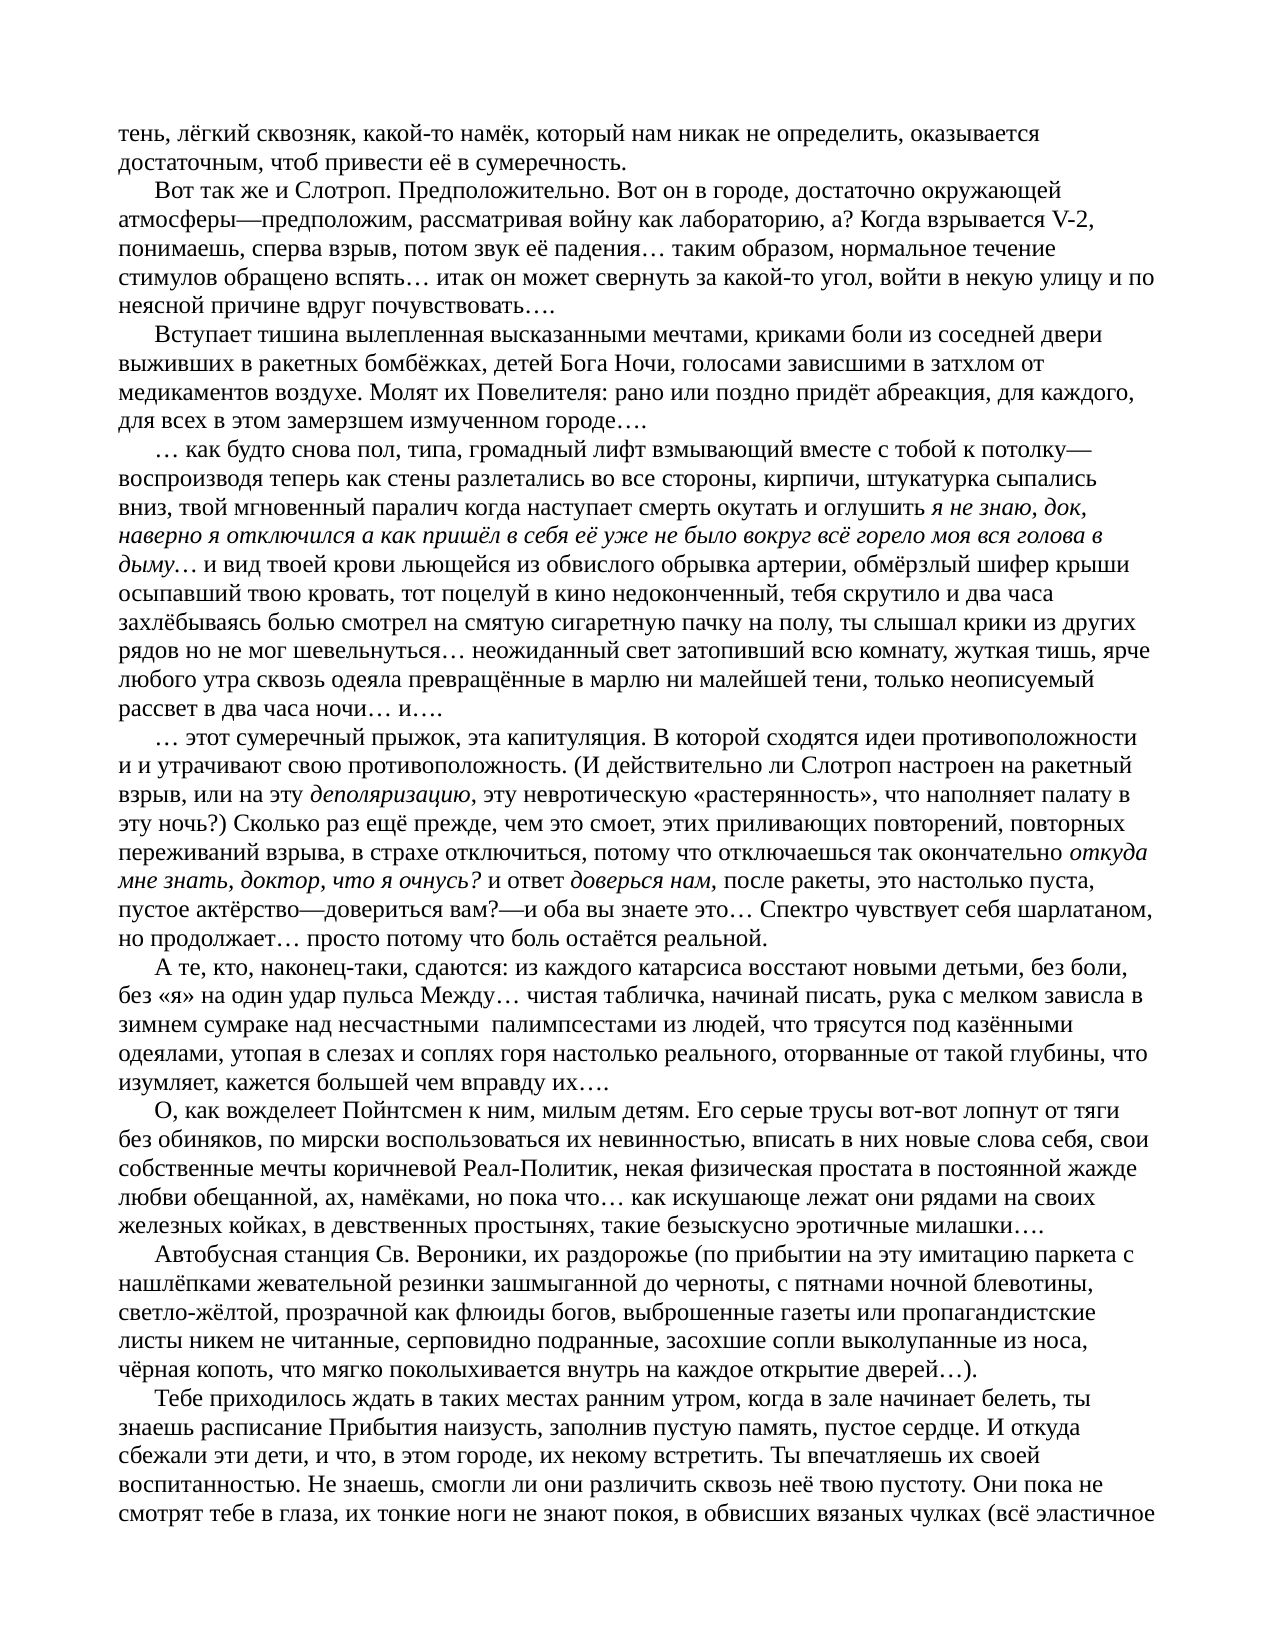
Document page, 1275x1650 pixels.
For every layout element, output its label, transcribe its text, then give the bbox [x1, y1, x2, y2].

text О, как вожделеет Пойнтсмен к ним, милым детям. Его серые трусы вот-вот лопнут от тяги без обиняков, по мирски воспользоваться их невинностью, вписать в них новые слова себя, свои собственные мечты коричневой Реал-Политик, некая физическая простата в постоянной жажде любви обещанной, ах, намёками, но пока что… как искушающе лежат они рядами на своих железных койках, в девственных простынях, такие безыскусно эротичные милашки…. [118, 1096, 1157, 1239]
text Вступает тишина вылепленная высказанными мечтами, криками боли из соседней двери выживших в ракетных бомбёжках, детей Бога Ночи, голосами зависшими в затхлом от медикаментов воздухе. Молят их Повелителя: рано или поздно придёт абреакция, для каждого, для всех в этом замерзшем измученном городе…. [118, 319, 1157, 434]
text Тебе приходилось ждать в таких местах ранним утром, когда в зале начинает белеть, ты знаешь расписание Прибытия наизусть, заполнив пустую память, пустое сердце. И откуда сбежали эти дети, и что, в этом городе, их некому встретить. Ты впечатляешь их своей воспитанностью. Не знаешь, смогли ли они различить сквозь неё твою пустоту. Они пока не смотрят тебе в глаза, их тонкие ноги не знают покоя, в обвисших вязаных чулках (всё эластичное [118, 1383, 1157, 1527]
text А те, кто, наконец-таки, сдаются: из каждого катарсиса восстают новыми детьми, без боли, без «я» на один удар пульса Между… чистая табличка, начинай писать, рука с мелком зависла в зимнем сумраке над несчастными палимпсестами из людей, что трясутся под казёнными одеялами, утопая в слезах и соплях горя настолько реального, оторванные от такой глубины, что изумляет, кажется большей чем вправду их…. [118, 952, 1157, 1096]
text Автобусная станция Св. Вероники, их раздорожье (по прибытии на эту имитацию паркета с нашлёпками жевательной резинки зашмыганной до черноты, с пятнами ночной блевотины, светло-жёлтой, прозрачной как флюиды богов, выброшенные газеты или пропагандистские листы никем не читанные, серповидно подранные, засохшие сопли выколупанные из носа, чёрная копоть, что мягко поколыхивается внутрь на каждое открытие дверей…). [118, 1239, 1157, 1383]
text … этот сумеречный прыжок, эта капитуляция. В которой сходятся идеи противоположности и и утрачивают свою противоположность. (И действительно ли Слотроп настроен на ракетный взрыв, или на эту деполяризацию, эту невротическую «растерянность», что наполняет палату в эту ночь?) Сколько раз ещё прежде, чем это смоет, этих приливающих повторений, повторных переживаний взрыва, в страхе отключиться, потому что отключаешься так окончательно откуда мне знать, доктор, что я очнусь? и ответ доверься нам, после ракеты, это настолько пуста, пустое актёрство—довериться вам?—и оба вы знаете это… Спектро чувствует себя шарлатаном, но продолжает… просто потому что боль остаётся реальной. [118, 722, 1157, 952]
text … как будто снова пол, типа, громадный лифт взмывающий вместе с тобой к потолку—воспроизводя теперь как стены разлетались во все стороны, кирпичи, штукатурка сыпались вниз, твой мгновенный паралич когда наступает смерть окутать и оглушить я не знаю, док, наверно я отключился а как пришёл в себя её уже не было вокруг всё горело моя вся голова в дыму… и вид твоей крови льющейся из обвислого обрывка артерии, обмёрзлый шифер крыши осыпавший твою кровать, тот поцелуй в кино недоконченный, тебя скрутило и два часа захлёбываясь болью смотрел на смятую сигаретную пачку на полу, ты слышал крики из других рядов но не мог шевельнуться… неожиданный свет затопивший всю комнату, жуткая тишь, ярче любого утра сквозь одеяла превращённые в марлю ни малейшей тени, только неописуемый рассвет в два часа ночи… и…. [118, 434, 1157, 722]
text Вот так же и Слотроп. Предположительно. Вот он в городе, достаточно окружающей атмосферы—предположим, рассматривая войну как лабораторию, а? Когда взрывается V-2, понимаешь, сперва взрыв, потом звук её падения… таким образом, нормальное течение стимулов обращено вспять… итак он может свернуть за какой-то угол, войти в некую улицу и по неясной причине вдруг почувствовать…. [118, 176, 1157, 319]
text тень, лёгкий сквозняк, какой-то намёк, который нам никак не определить, оказывается достаточным, чтоб привести её в сумеречность. [118, 118, 1157, 176]
